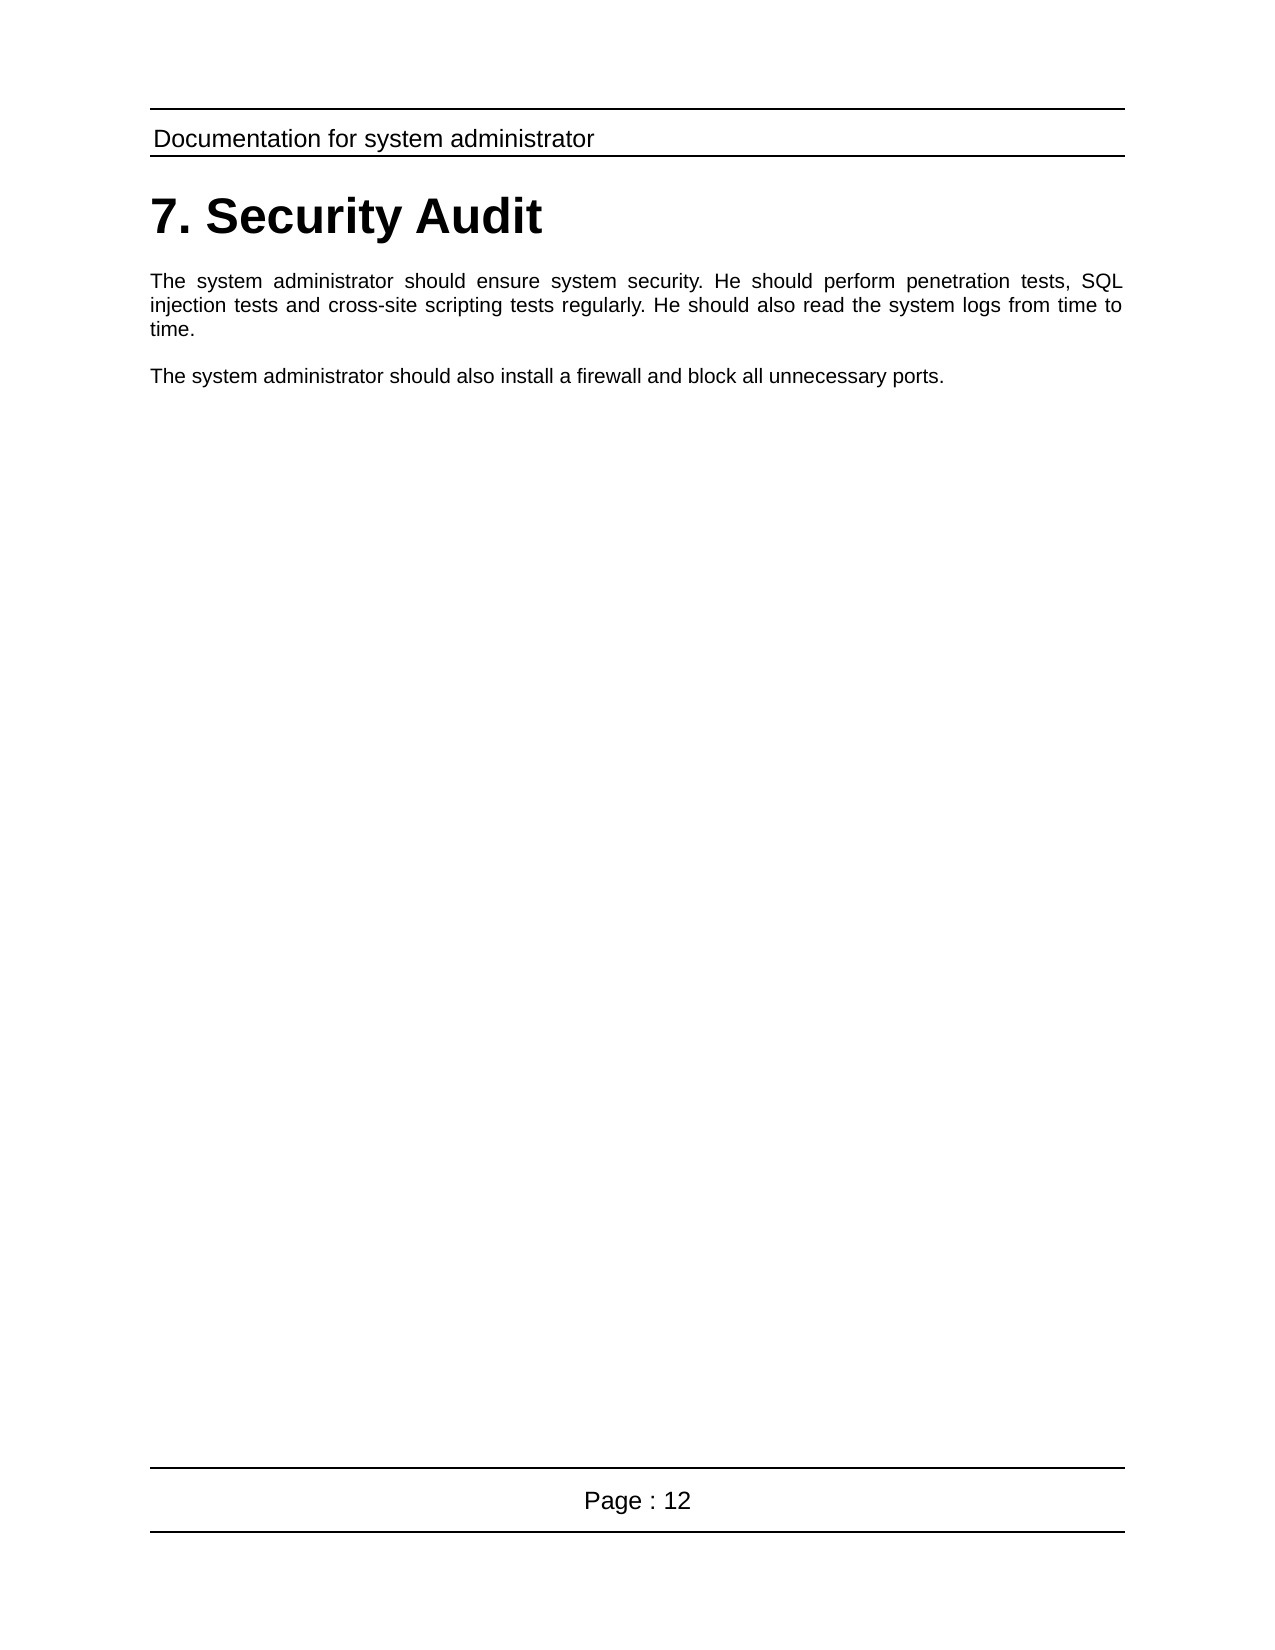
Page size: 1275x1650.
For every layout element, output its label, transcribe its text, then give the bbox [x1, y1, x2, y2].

text The system administrator should ensure system security. He should perform penetration tests, SQL injection tests and cross-site scripting tests regularly. He should also read the system logs from time to time. [150, 268, 1125, 340]
text 7. Security Audit [150, 187, 1125, 244]
text The system administrator should also install a firewall and block all unnecessary ports. [150, 364, 1125, 388]
